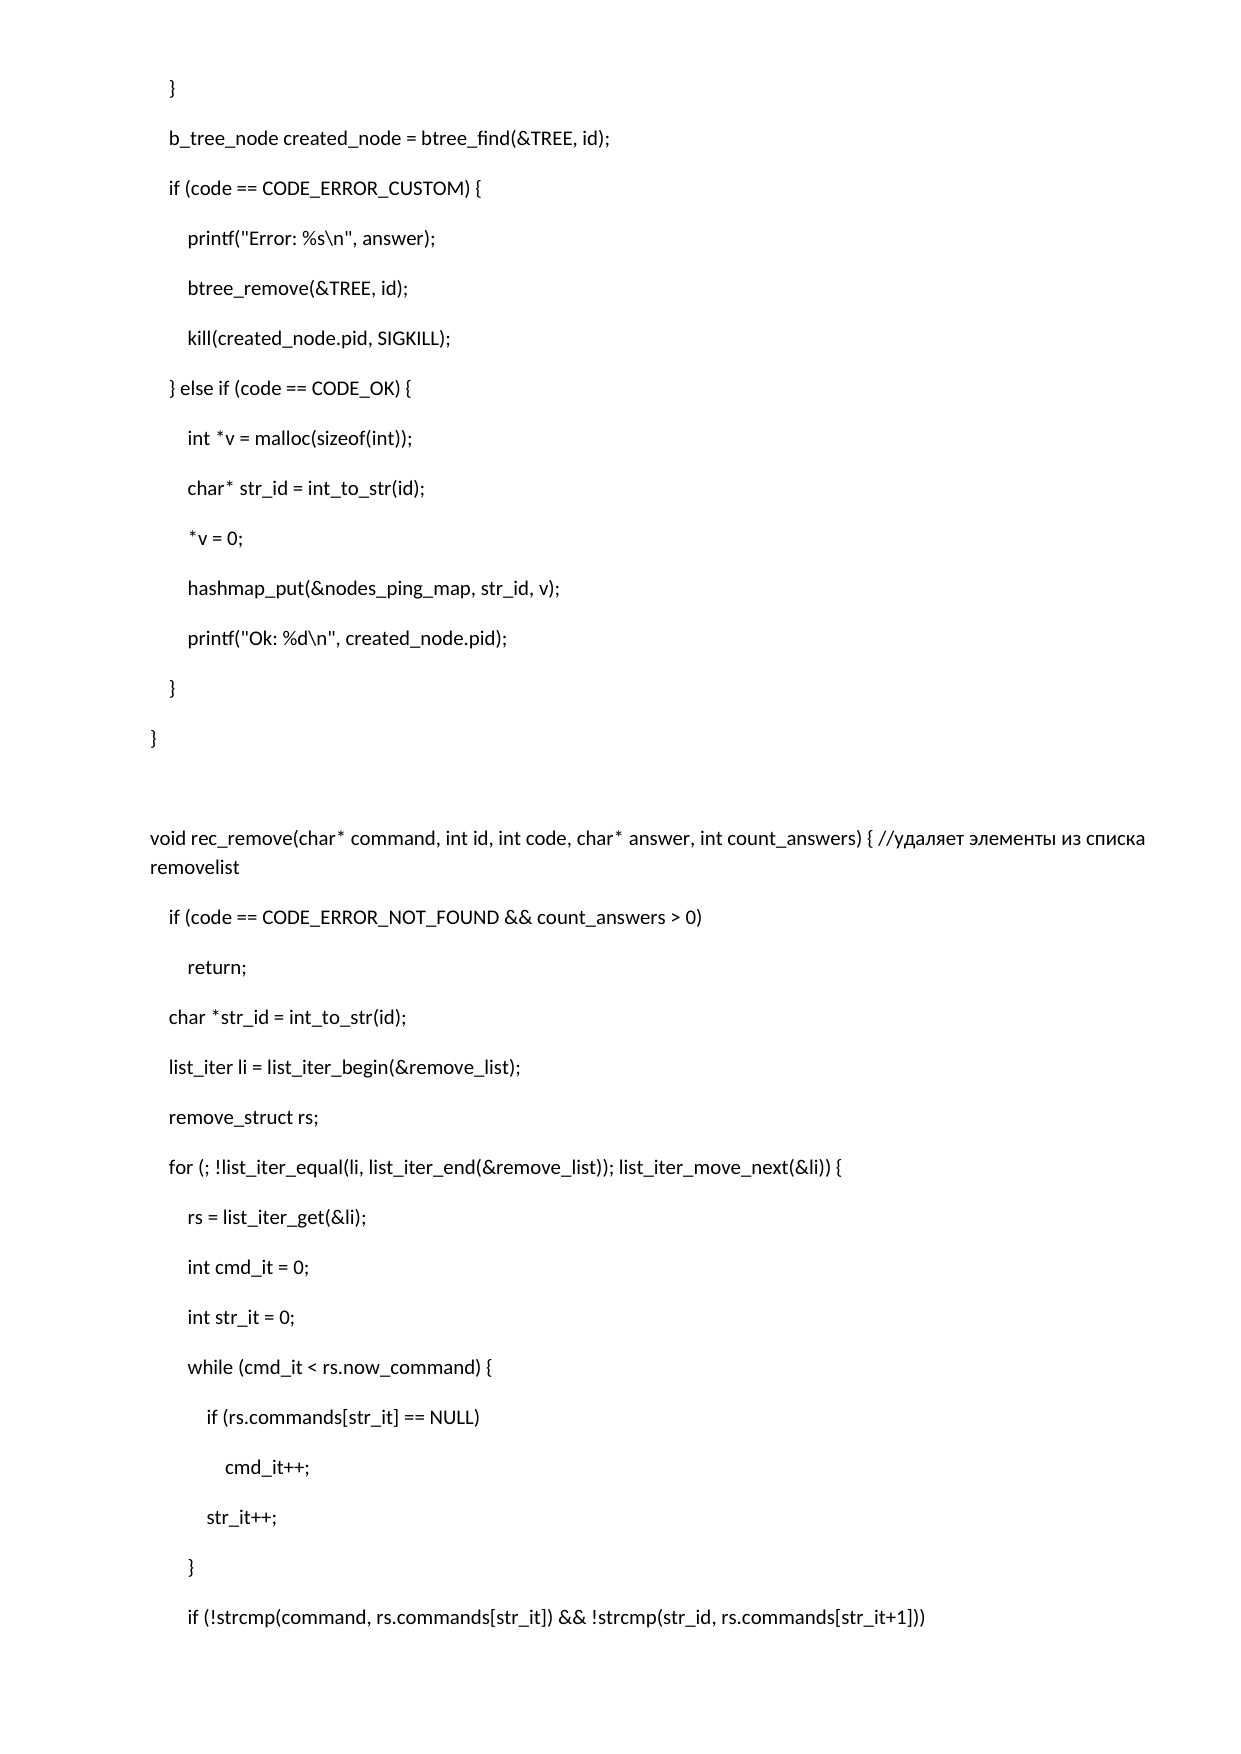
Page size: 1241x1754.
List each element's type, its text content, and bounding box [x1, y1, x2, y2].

text char *str_id = int_to_str(id); [150, 1004, 1147, 1029]
text *v = 0; [150, 525, 1147, 550]
text int *v = malloc(sizeof(int)); [150, 425, 1147, 450]
text } [150, 725, 1147, 750]
text for (; !list_iter_equal(li, list_iter_end(&remove_list)); list_iter_move_next(&li)) { [150, 1154, 1147, 1179]
text void rec_remove(char* command, int id, int code, char* answer, int count_answers) { //удаляет элементы из списка removelist [150, 825, 1147, 879]
text cmd_it++; [150, 1454, 1147, 1479]
text printf("Ok: %d\n", created_node.pid); [150, 625, 1147, 650]
text remove_struct rs; [150, 1104, 1147, 1129]
text kill(created_node.pid, SIGKILL); [150, 325, 1147, 350]
text } [150, 1554, 1147, 1579]
text hashmap_put(&nodes_ping_map, str_id, v); [150, 575, 1147, 600]
text rs = list_iter_get(&li); [150, 1204, 1147, 1229]
text char* str_id = int_to_str(id); [150, 475, 1147, 500]
text b_tree_node created_node = btree_find(&TREE, id); [150, 125, 1147, 150]
text if (code == CODE_ERROR_NOT_FOUND && count_answers > 0) [150, 904, 1147, 929]
text } [150, 675, 1147, 700]
text if (!strcmp(command, rs.commands[str_it]) && !strcmp(str_id, rs.commands[str_it+1])) [150, 1604, 1147, 1629]
text } [150, 75, 1147, 100]
text btree_remove(&TREE, id); [150, 275, 1147, 300]
text while (cmd_it < rs.now_command) { [150, 1354, 1147, 1379]
text list_iter li = list_iter_begin(&remove_list); [150, 1054, 1147, 1079]
text printf("Error: %s\n", answer); [150, 225, 1147, 250]
text int str_it = 0; [150, 1304, 1147, 1329]
text int cmd_it = 0; [150, 1254, 1147, 1279]
text if (rs.commands[str_it] == NULL) [150, 1404, 1147, 1429]
text str_it++; [150, 1504, 1147, 1529]
text return; [150, 954, 1147, 979]
text if (code == CODE_ERROR_CUSTOM) { [150, 175, 1147, 200]
text } else if (code == CODE_OK) { [150, 375, 1147, 400]
